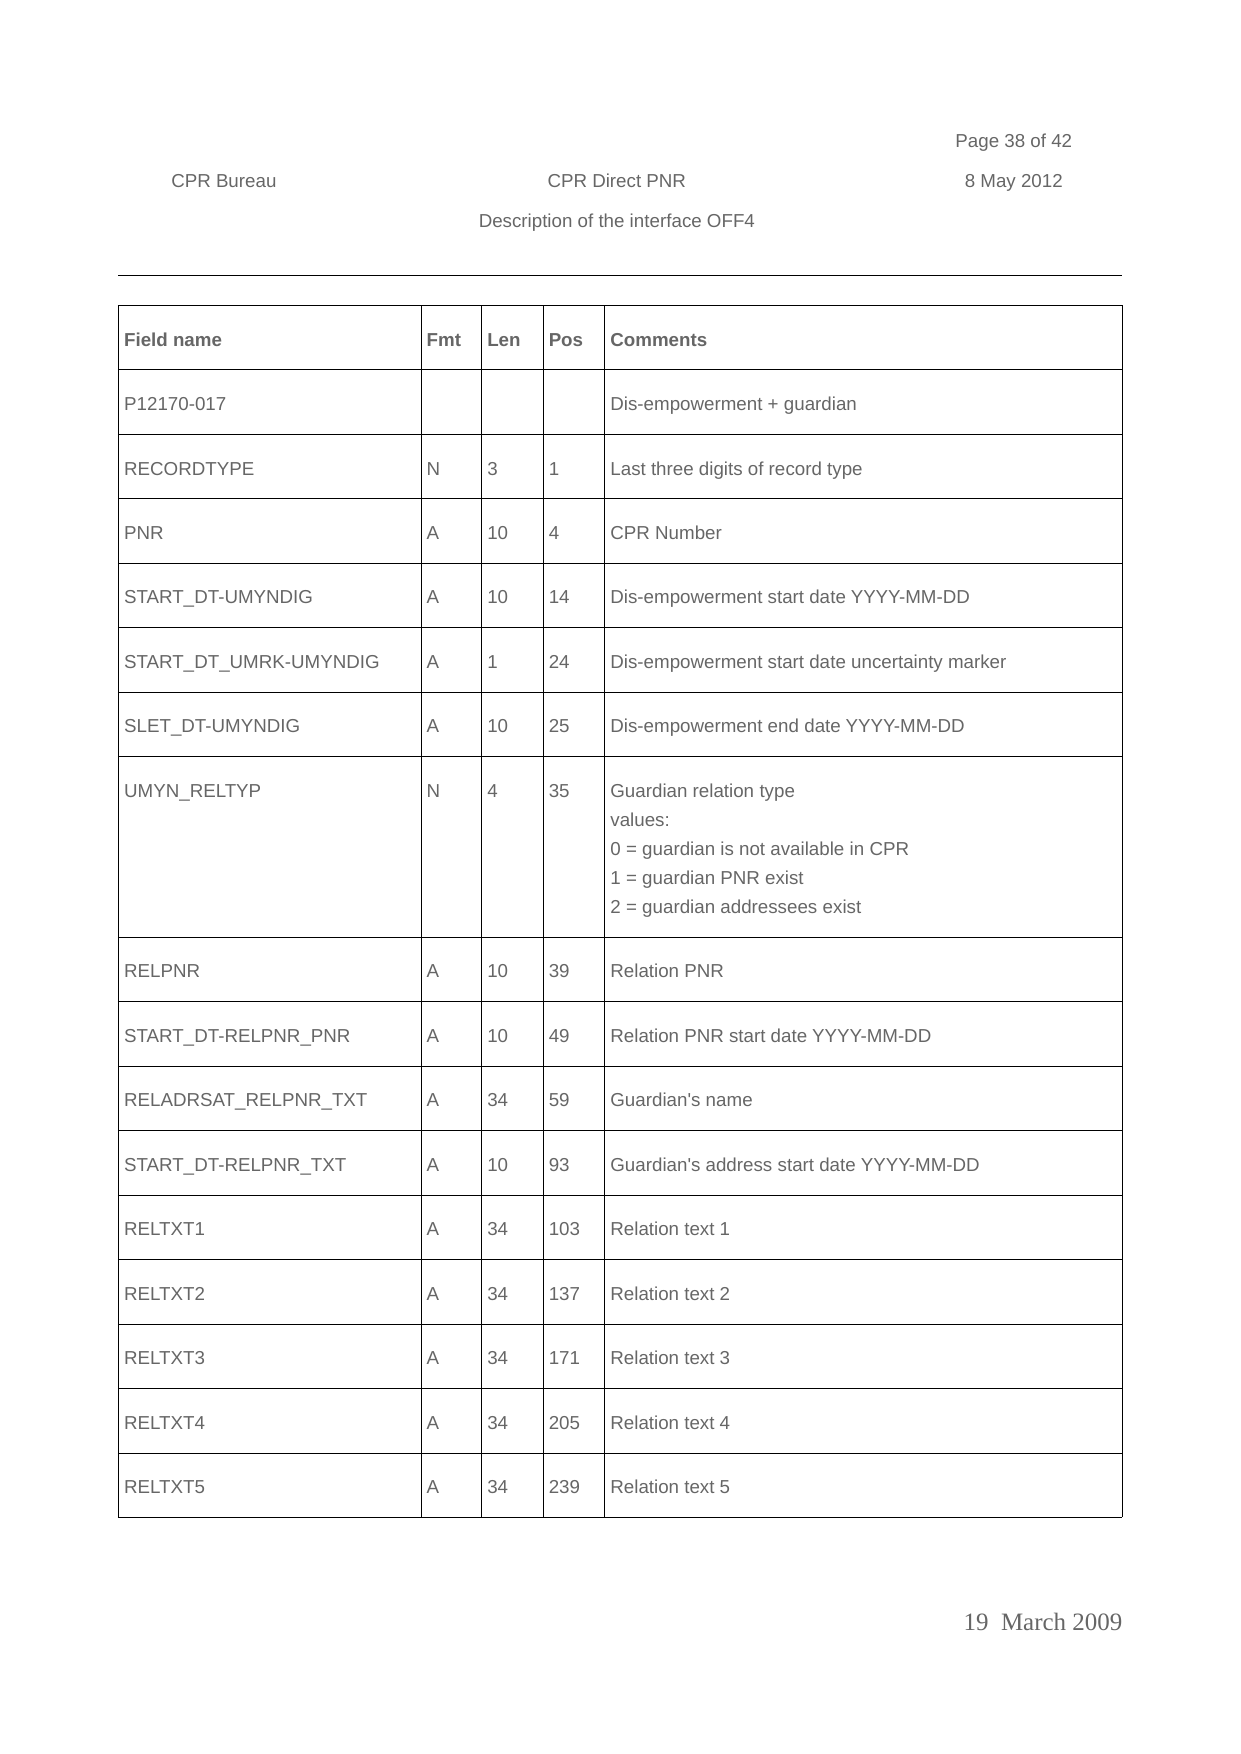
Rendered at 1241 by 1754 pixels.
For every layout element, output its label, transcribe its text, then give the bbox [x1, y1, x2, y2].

table_cell RELPNR [119, 938, 421, 1001]
table_cell SLET_DT-UMYNDIG [119, 693, 421, 756]
table_cell Relation PNR start date YYYY-MM-DD [605, 1002, 1122, 1066]
table_cell START_DT-RELPNR_TXT [119, 1131, 421, 1194]
table_cell 39 [544, 938, 604, 1001]
table_cell START_DT-UMYNDIG [119, 564, 421, 627]
table_cell A [422, 499, 481, 563]
table_cell 171 [544, 1325, 604, 1388]
table_header Fmt [422, 306, 481, 369]
table_cell START_DT-RELPNR_PNR [119, 1002, 421, 1066]
table_cell 10 [482, 499, 543, 563]
table_header Comments [605, 306, 1122, 369]
table_cell Relation PNR [605, 938, 1122, 1001]
table_cell A [422, 1196, 481, 1259]
table_cell A [422, 564, 481, 627]
table_cell Guardian's name [605, 1067, 1122, 1130]
table_cell [482, 370, 543, 434]
table_cell A [422, 1389, 481, 1452]
table_cell 4 [544, 499, 604, 563]
table_cell RELTXT1 [119, 1196, 421, 1259]
table_cell 239 [544, 1454, 604, 1517]
table_cell Relation text 5 [605, 1454, 1122, 1517]
table_cell 34 [482, 1389, 543, 1452]
table_cell 10 [482, 1131, 543, 1194]
table_cell A [422, 1260, 481, 1323]
table_cell PNR [119, 499, 421, 563]
table_cell 10 [482, 693, 543, 756]
table_header Pos [544, 306, 604, 369]
table_cell 34 [482, 1067, 543, 1130]
table_cell 93 [544, 1131, 604, 1194]
table_cell Relation text 3 [605, 1325, 1122, 1388]
table_cell 103 [544, 1196, 604, 1259]
table_cell 4 [482, 757, 543, 937]
table_cell P12170-017 [119, 370, 421, 434]
table_cell 34 [482, 1454, 543, 1517]
table_cell N [422, 435, 481, 498]
table_cell RECORDTYPE [119, 435, 421, 498]
table_cell Guardian's address start date YYYY-MM-DD [605, 1131, 1122, 1194]
table_cell A [422, 938, 481, 1001]
table_cell 10 [482, 564, 543, 627]
table_cell START_DT_UMRK-UMYNDIG [119, 628, 421, 692]
table_cell Dis-empowerment + guardian [605, 370, 1122, 434]
table_cell CPR Number [605, 499, 1122, 563]
table_cell 10 [482, 1002, 543, 1066]
table_cell RELTXT3 [119, 1325, 421, 1388]
table_cell 1 [482, 628, 543, 692]
table_cell A [422, 1325, 481, 1388]
table_cell 25 [544, 693, 604, 756]
table_cell 49 [544, 1002, 604, 1066]
table_cell Dis-empowerment end date YYYY-MM-DD [605, 693, 1122, 756]
table_header Len [482, 306, 543, 369]
table_cell [544, 370, 604, 434]
table_cell A [422, 628, 481, 692]
table_cell A [422, 1131, 481, 1194]
table_cell A [422, 1454, 481, 1517]
table_cell RELTXT4 [119, 1389, 421, 1452]
table_cell Dis-empowerment start date YYYY-MM-DD [605, 564, 1122, 627]
table_cell Relation text 1 [605, 1196, 1122, 1259]
table_cell [422, 370, 481, 434]
table_cell Dis-empowerment start date uncertainty marker [605, 628, 1122, 692]
table_cell 24 [544, 628, 604, 692]
table_cell RELADRSAT_RELPNR_TXT [119, 1067, 421, 1130]
table_cell 35 [544, 757, 604, 937]
table_cell N [422, 757, 481, 937]
table_cell Relation text 2 [605, 1260, 1122, 1323]
table_cell RELTXT5 [119, 1454, 421, 1517]
table_cell 10 [482, 938, 543, 1001]
table_cell 14 [544, 564, 604, 627]
table_cell RELTXT2 [119, 1260, 421, 1323]
table_cell Relation text 4 [605, 1389, 1122, 1452]
table_cell A [422, 1002, 481, 1066]
table_cell 34 [482, 1260, 543, 1323]
table_cell 205 [544, 1389, 604, 1452]
table_cell 59 [544, 1067, 604, 1130]
table_cell A [422, 1067, 481, 1130]
table_cell 137 [544, 1260, 604, 1323]
table_cell Last three digits of record type [605, 435, 1122, 498]
table_cell UMYN_RELTYP [119, 757, 421, 937]
table_cell A [422, 693, 481, 756]
table_cell 34 [482, 1196, 543, 1259]
table_cell 1 [544, 435, 604, 498]
table_cell 34 [482, 1325, 543, 1388]
table_header Field name [119, 306, 421, 369]
table_cell 3 [482, 435, 543, 498]
table_cell Guardian relation type values: 0 = guardian is not available in CPR 1 = guardian PNR exist 2 = guardian addressees exist [605, 757, 1122, 937]
